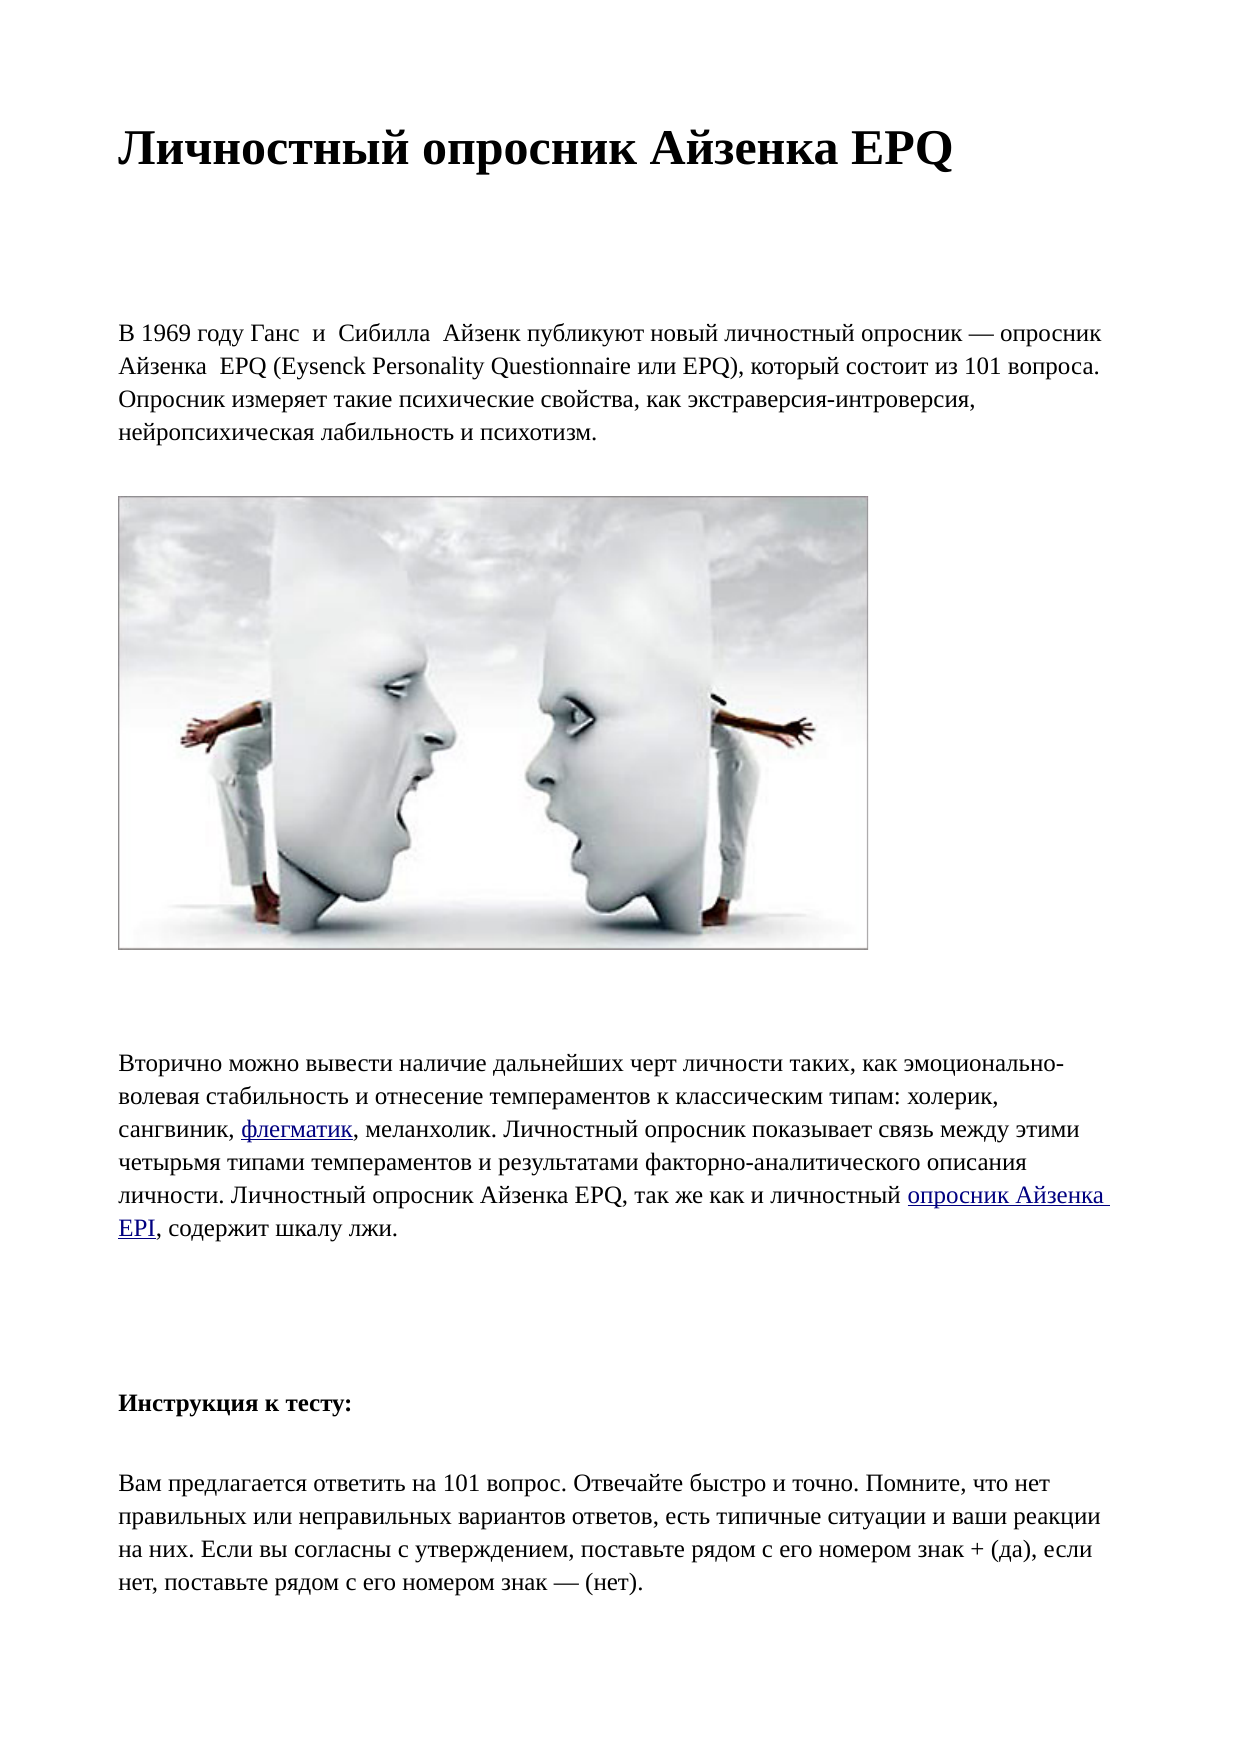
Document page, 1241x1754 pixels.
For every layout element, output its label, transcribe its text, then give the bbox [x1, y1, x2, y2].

subtitle Личностный опросник Айзенка EPQ [118, 118, 1122, 176]
text Вторично можно вывести наличие дальнейших черт личности таких, как эмоционально-волевая стабильность и отнесение темпераментов к классическим типам: холерик, сангвиник, флегматик, меланхолик. Личностный опросник показывает связь между этими четырьмя типами темпераментов и результатами факторно-аналитического описания личности. Личностный опросник Айзенка EPQ, так же как и личностный опросник Айзенка EPI, содержит шкалу лжи. [118, 1048, 1122, 1242]
text Инструкция к тесту: [118, 1388, 1122, 1417]
text В 1969 году Ганс и Сибилла Айзенк публикуют новый личностный опросник — опросник Айзенка EPQ (Eysenck Personality Questionnaire или EPQ), который состоит из 101 вопроса. Опросник измеряет такие психические свойства, как экстраверсия-интроверсия, нейропсихическая лабильность и психотизм. [118, 318, 1122, 446]
picture [118, 496, 869, 950]
text Вам предлагается ответить на 101 вопрос. Отвечайте быстро и точно. Помните, что нет правильных или неправильных вариантов ответов, есть типичные ситуации и ваши реакции на них. Если вы согласны с утверждением, поставьте рядом с его номером знак + (да), если нет, поставьте рядом с его номером знак — (нет). [118, 1468, 1122, 1596]
